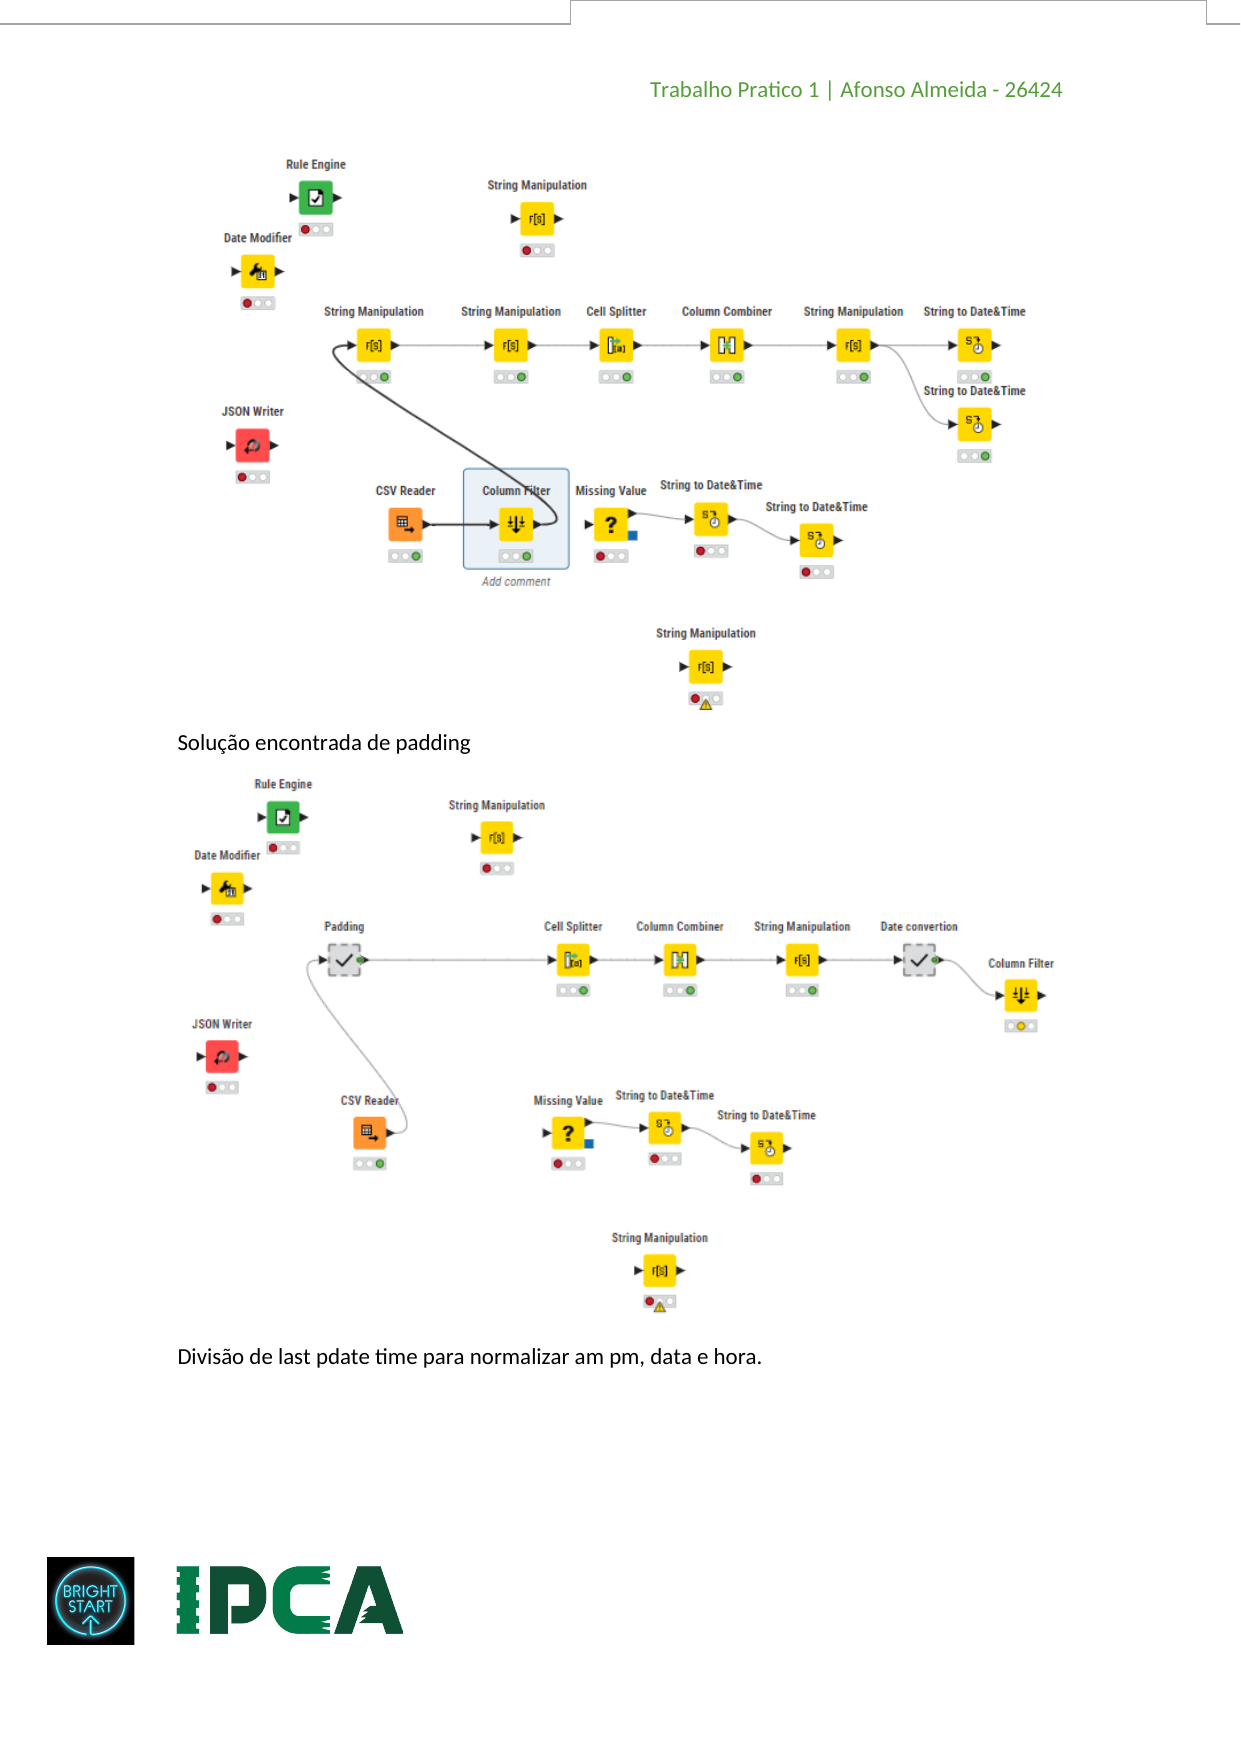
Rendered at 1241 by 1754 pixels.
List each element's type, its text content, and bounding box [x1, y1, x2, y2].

text Solução encontrada de padding [177, 728, 1063, 756]
text Divisão de last pdate time para normalizar am pm, data e hora. [177, 1342, 1063, 1370]
